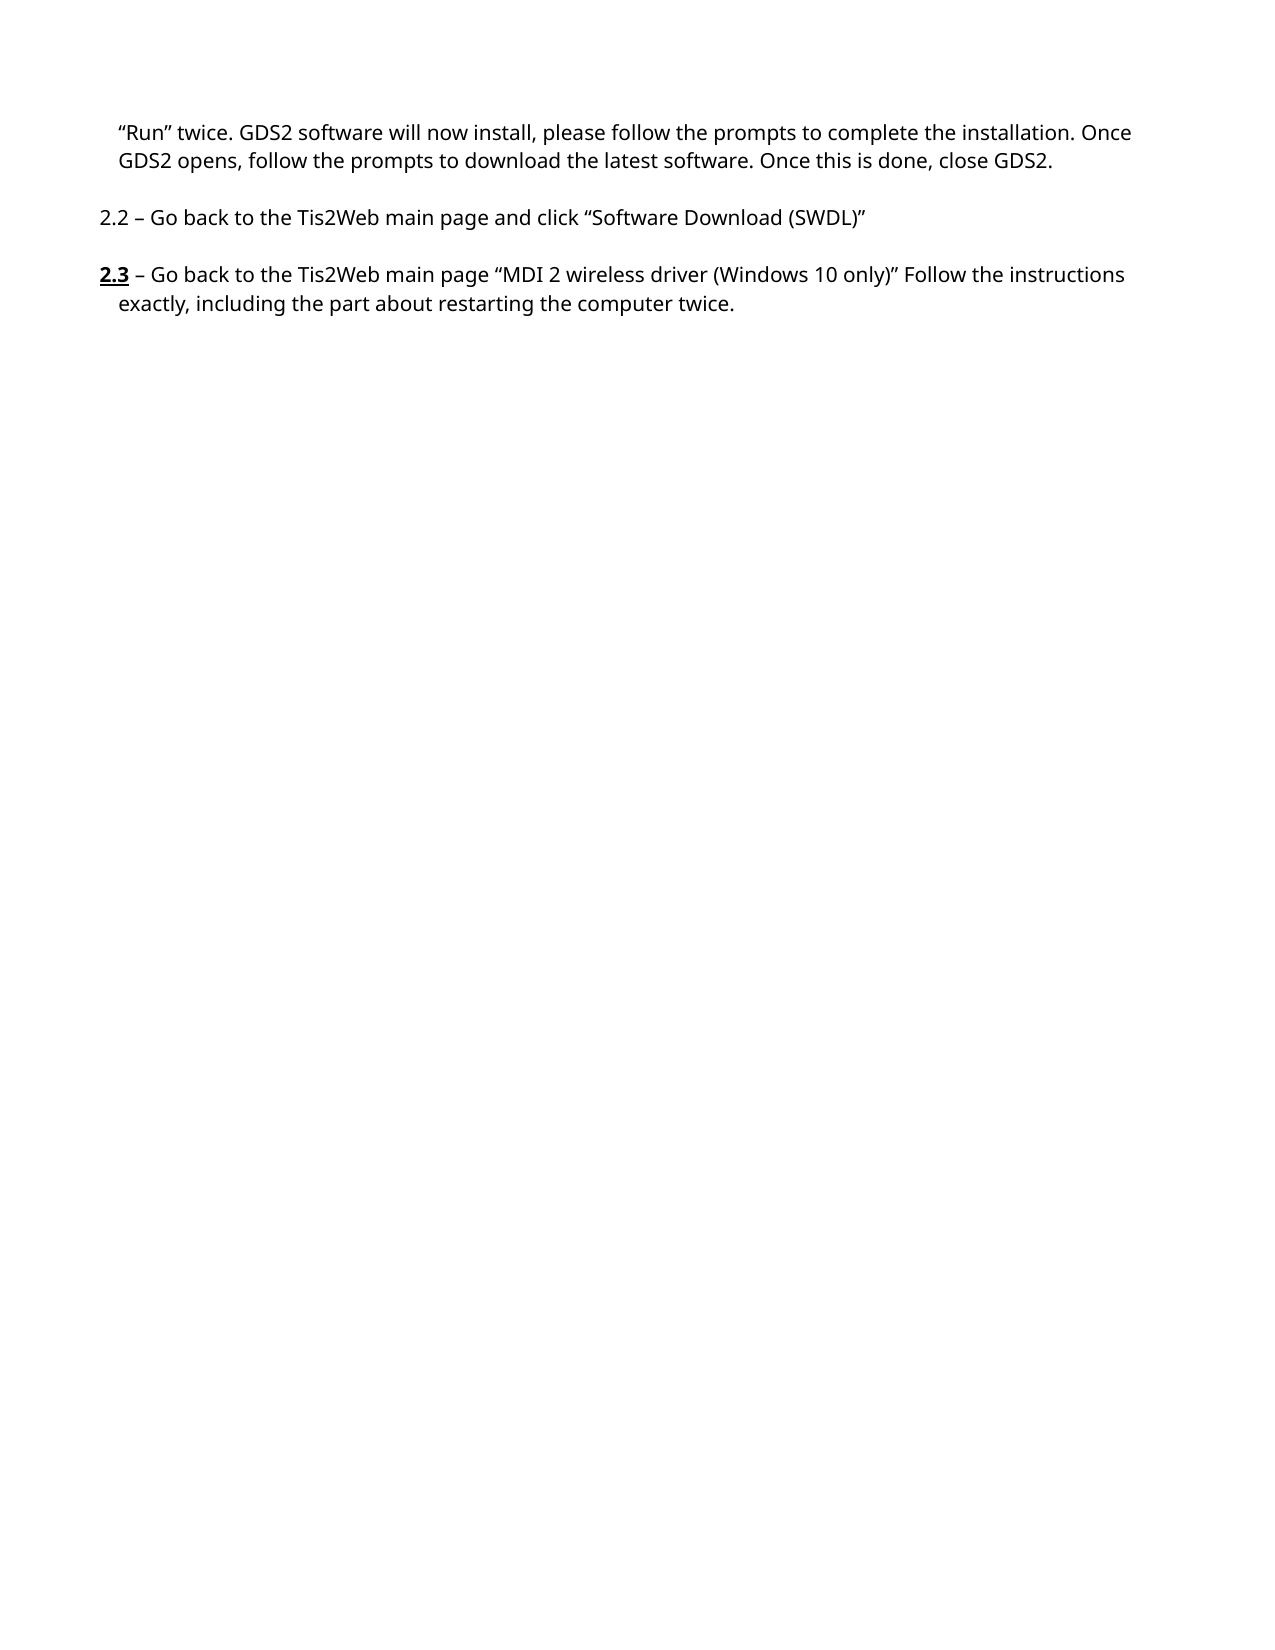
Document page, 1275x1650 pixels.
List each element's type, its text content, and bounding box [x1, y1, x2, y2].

text “Run” twice. GDS2 software will now install, please follow the prompts to complete the installation. Once GDS2 opens, follow the prompts to download the latest software. Once this is done, close GDS2. [99, 118, 1157, 175]
text 2.3 – Go back to the Tis2Web main page “MDI 2 wireless driver (Windows 10 only)” Follow the instructions exactly, including the part about restarting the computer twice. [99, 260, 1157, 317]
text 2.2 – Go back to the Tis2Web main page and click “Software Download (SWDL)” [99, 203, 1157, 232]
